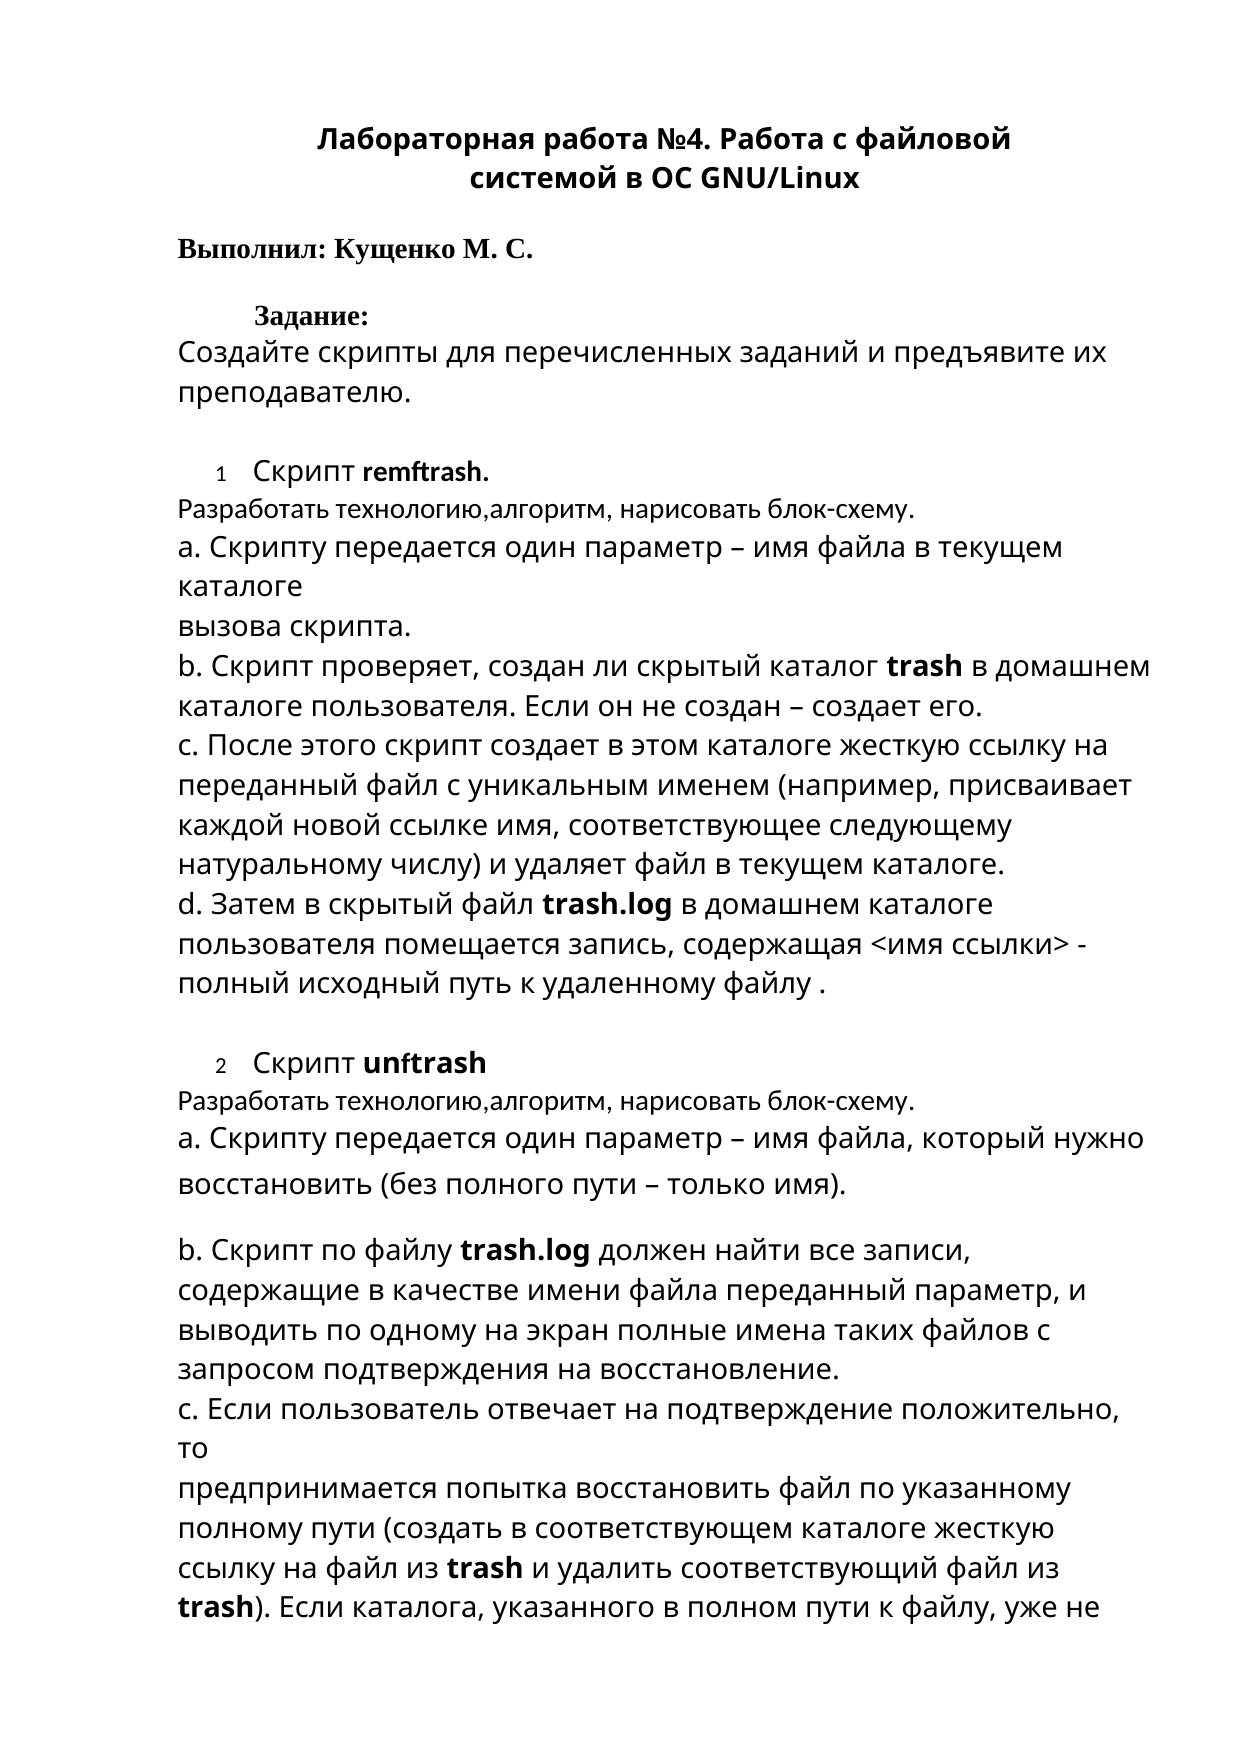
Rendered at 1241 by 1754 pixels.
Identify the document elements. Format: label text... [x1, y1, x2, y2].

text b. Скрипт проверяет, создан ли скрытый каталог trash в домашнем [177, 645, 1152, 685]
text Выполнил: Кущенко М. С. [177, 231, 1152, 264]
text c. Если пользователь отвечает на подтверждение положительно, то [177, 1388, 1152, 1467]
list Скрипт remftrash. [215, 451, 1152, 490]
text a. Скрипту передается один параметр – имя файла, который нужно восстановить (без полного пути – только имя). [177, 1117, 1152, 1203]
text каждой новой ссылке имя, соответствующее следующему натуральному числу) и удаляет файл в текущем каталоге. [177, 804, 1152, 883]
text системой в ОС GNU/Linux [177, 158, 1152, 197]
text Разработать технологию,алгоритм, нарисовать блок-схему. [177, 490, 1152, 526]
text переданный файл с уникальным именем (например, присваивает [177, 764, 1152, 804]
text Задание: [177, 298, 1152, 332]
text b. Скрипт по файлу trash.log должен найти все записи, содержащие в качестве имени файла переданный параметр, и выводить по одному на экран полные имена таких файлов с запросом подтверждения на восстановление. [177, 1229, 1152, 1388]
text c. После этого скрипт создает в этом каталоге жесткую ссылку на [177, 724, 1152, 764]
text Создайте скрипты для перечисленных заданий и предъявите их преподавателю. [177, 332, 1152, 411]
text d. Затем в скрытый файл trash.log в домашнем каталоге [177, 883, 1152, 923]
text каталоге пользователя. Если он не создан – создает его. [177, 685, 1152, 724]
text предпринимается попытка восстановить файл по указанному полному пути (создать в соответствующем каталоге жесткую ссылку на файл из trash и удалить соответствующий файл из trash). Если каталога, указанного в полном пути к файлу, уже не [177, 1467, 1152, 1626]
text a. Скрипту передается один параметр – имя файла в текущем каталоге [177, 526, 1152, 605]
list Скрипт unftrash [215, 1042, 1152, 1082]
text Разработать технологию,алгоритм, нарисовать блок-схему. [177, 1082, 1152, 1117]
text пользователя помещается запись, содержащая <имя ссылки> - полный исходный путь к удаленному файлу . [177, 923, 1152, 1002]
text Лабораторная работа №4. Работа с файловой [177, 118, 1152, 158]
text вызова скрипта. [177, 605, 1152, 645]
